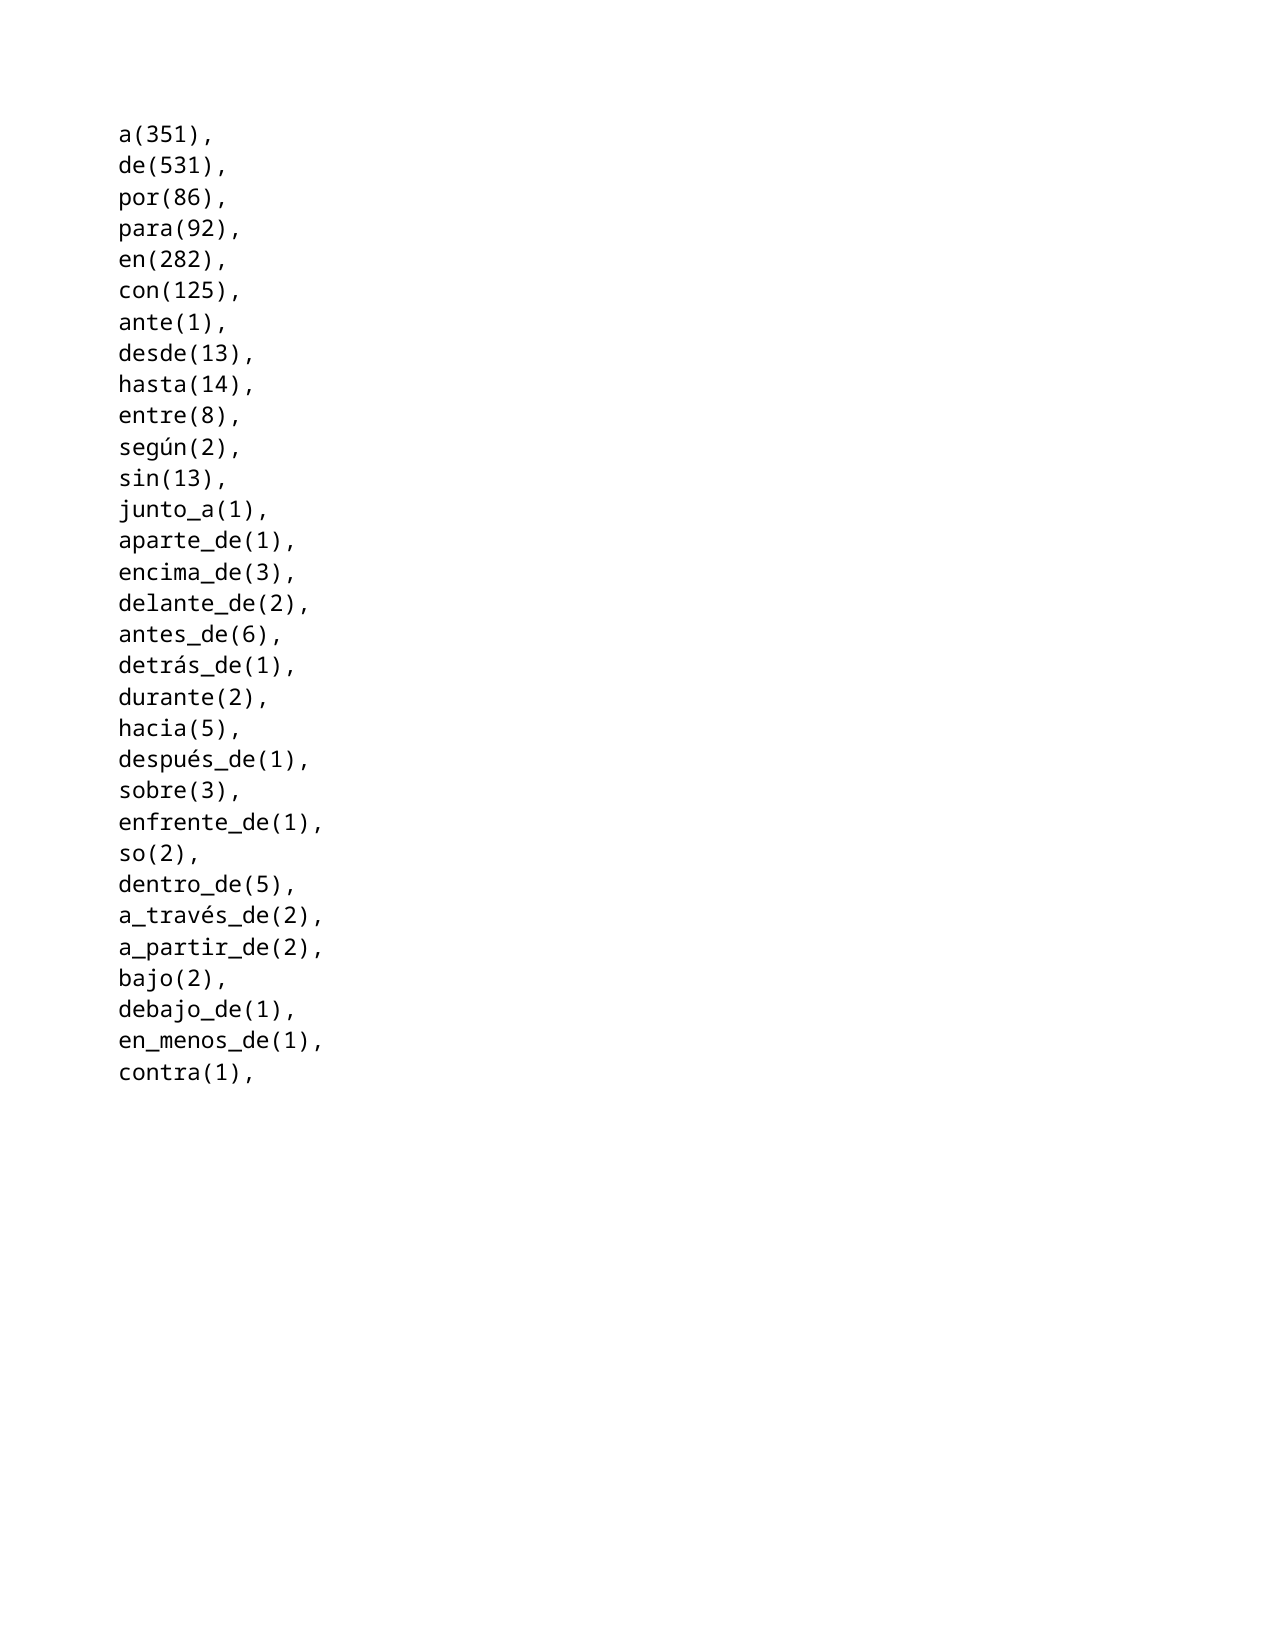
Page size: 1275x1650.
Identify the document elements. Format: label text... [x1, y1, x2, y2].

text según(2), [118, 431, 1157, 462]
text para(92), [118, 212, 1157, 243]
text durante(2), [118, 681, 1157, 712]
text debajo_de(1), [118, 993, 1157, 1024]
text hasta(14), [118, 368, 1157, 399]
text enfrente_de(1), [118, 806, 1157, 837]
text hacia(5), [118, 712, 1157, 743]
text a(351), [118, 118, 1157, 149]
text sin(13), [118, 462, 1157, 493]
text delante_de(2), [118, 587, 1157, 618]
text a_través_de(2), [118, 899, 1157, 931]
text ante(1), [118, 306, 1157, 337]
text so(2), [118, 837, 1157, 868]
text entre(8), [118, 399, 1157, 431]
text a_partir_de(2), [118, 931, 1157, 962]
text bajo(2), [118, 962, 1157, 993]
text en_menos_de(1), [118, 1024, 1157, 1056]
text desde(13), [118, 337, 1157, 368]
text contra(1), [118, 1056, 1157, 1087]
text detrás_de(1), [118, 649, 1157, 681]
text con(125), [118, 274, 1157, 306]
text sobre(3), [118, 774, 1157, 806]
text junto_a(1), [118, 493, 1157, 524]
text aparte_de(1), [118, 524, 1157, 556]
text antes_de(6), [118, 618, 1157, 649]
text por(86), [118, 181, 1157, 212]
text dentro_de(5), [118, 868, 1157, 899]
text de(531), [118, 149, 1157, 181]
text después_de(1), [118, 743, 1157, 774]
text encima_de(3), [118, 556, 1157, 587]
text en(282), [118, 243, 1157, 274]
